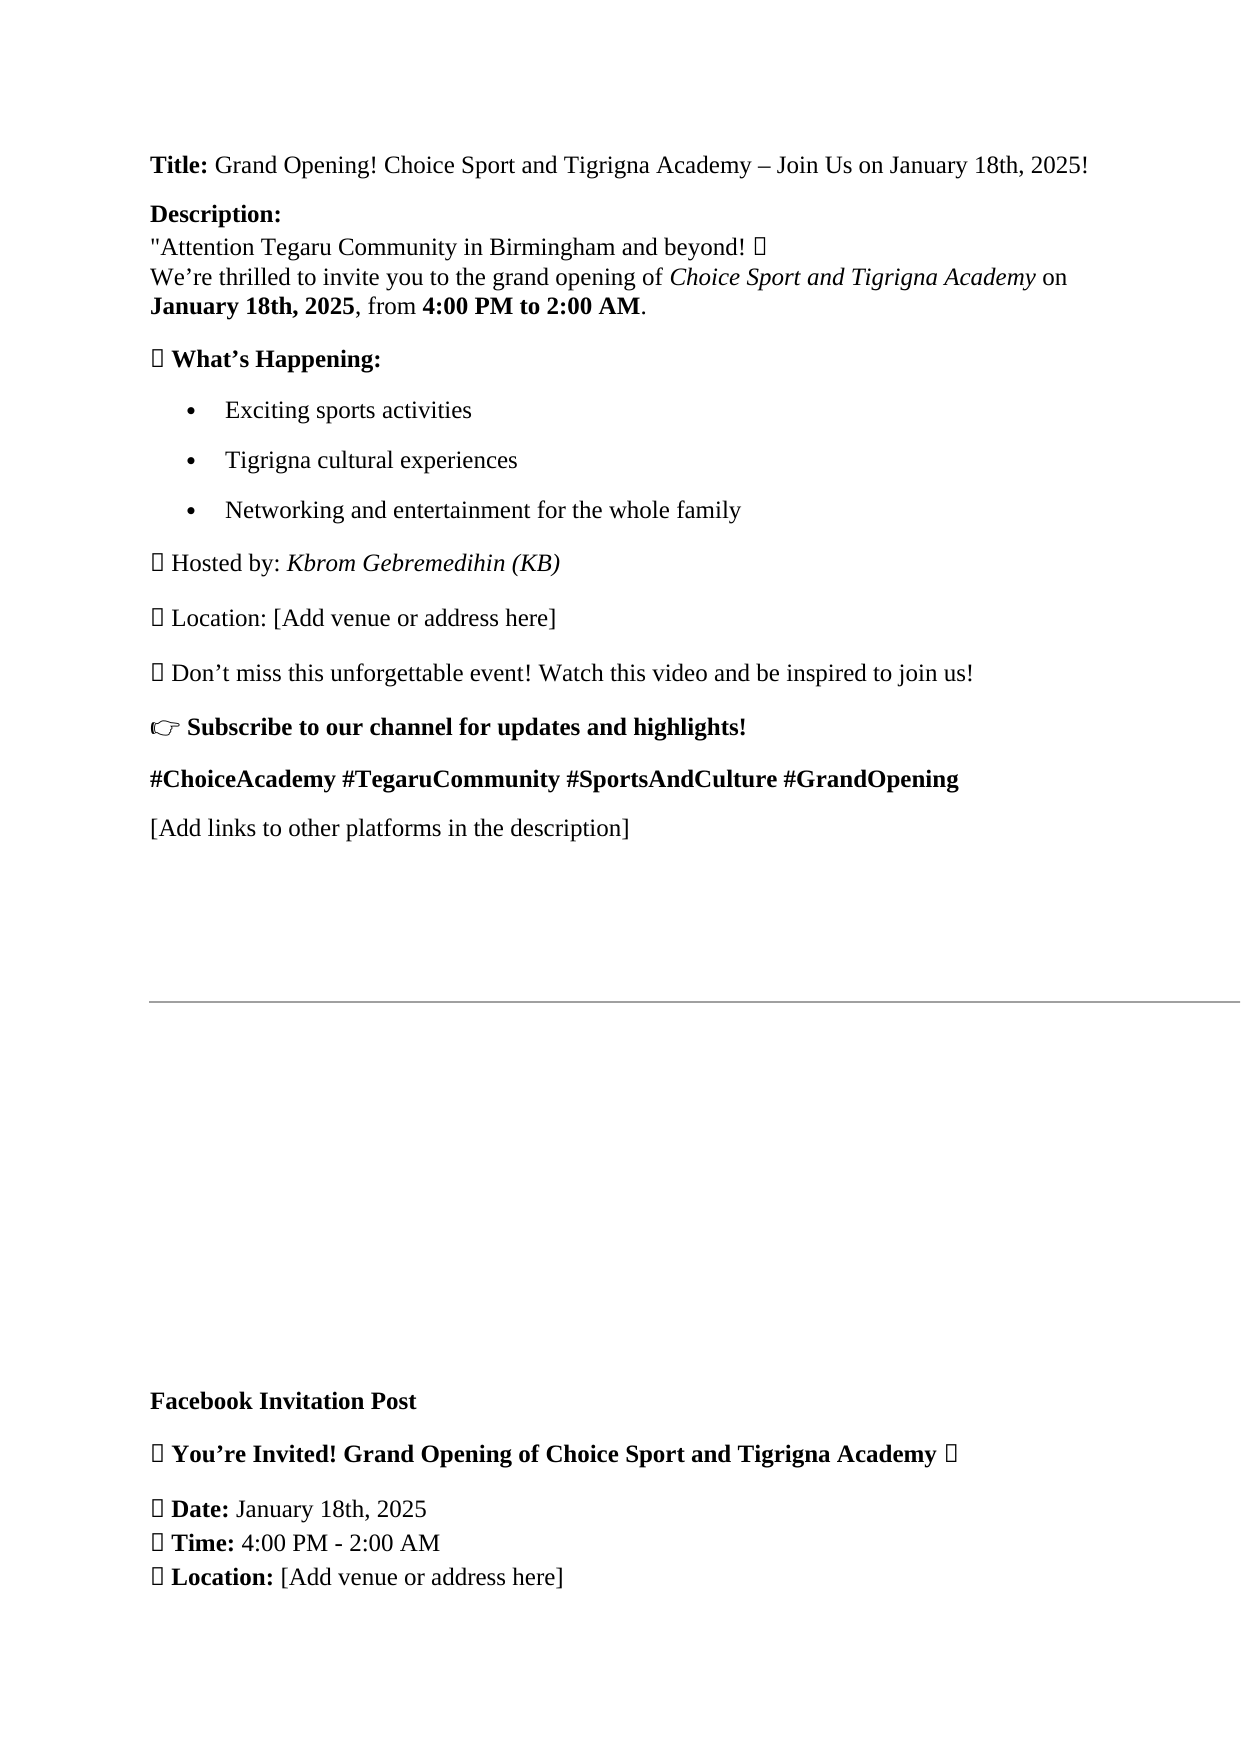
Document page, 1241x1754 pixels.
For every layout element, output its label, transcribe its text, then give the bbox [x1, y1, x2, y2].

list Networking and entertainment for the whole family [187, 495, 1090, 523]
text [Add links to other platforms in the description] [150, 813, 1090, 842]
text Description: "Attention Tegaru Community in Birmingham and beyond! 🎉 We’re thrilled to invite you to the grand opening of Choice Sport and Tigrigna Academy on January 18th, 2025, from 4:00 PM to 2:00 AM. [150, 199, 1090, 320]
text 💬 Don’t miss this unforgettable event! Watch this video and be inspired to join us! [150, 654, 1090, 688]
list Tigrigna cultural experiences [187, 445, 1090, 474]
text 📍 Location: [Add venue or address here] [150, 599, 1090, 633]
subtitle Facebook Invitation Post [150, 1386, 1090, 1415]
text 📅 Date: January 18th, 2025 ⏰ Time: 4:00 PM - 2:00 AM 📍 Location: [Add venue or address here] [150, 1490, 1090, 1593]
text Title: Grand Opening! Choice Sport and Tigrigna Academy – Join Us on January 18th, 2025! [150, 150, 1090, 179]
list Exciting sports activities [187, 396, 1090, 424]
text 👉 Subscribe to our channel for updates and highlights! [150, 709, 1090, 743]
text 🎤 Hosted by: Kbrom Gebremedihin (KB) [150, 544, 1090, 578]
text 🎉 You’re Invited! Grand Opening of Choice Sport and Tigrigna Academy 🎉 [150, 1436, 1090, 1469]
text #ChoiceAcademy #TegaruCommunity #SportsAndCulture #GrandOpening [150, 764, 1090, 793]
text 📅 What’s Happening: [150, 341, 1090, 375]
